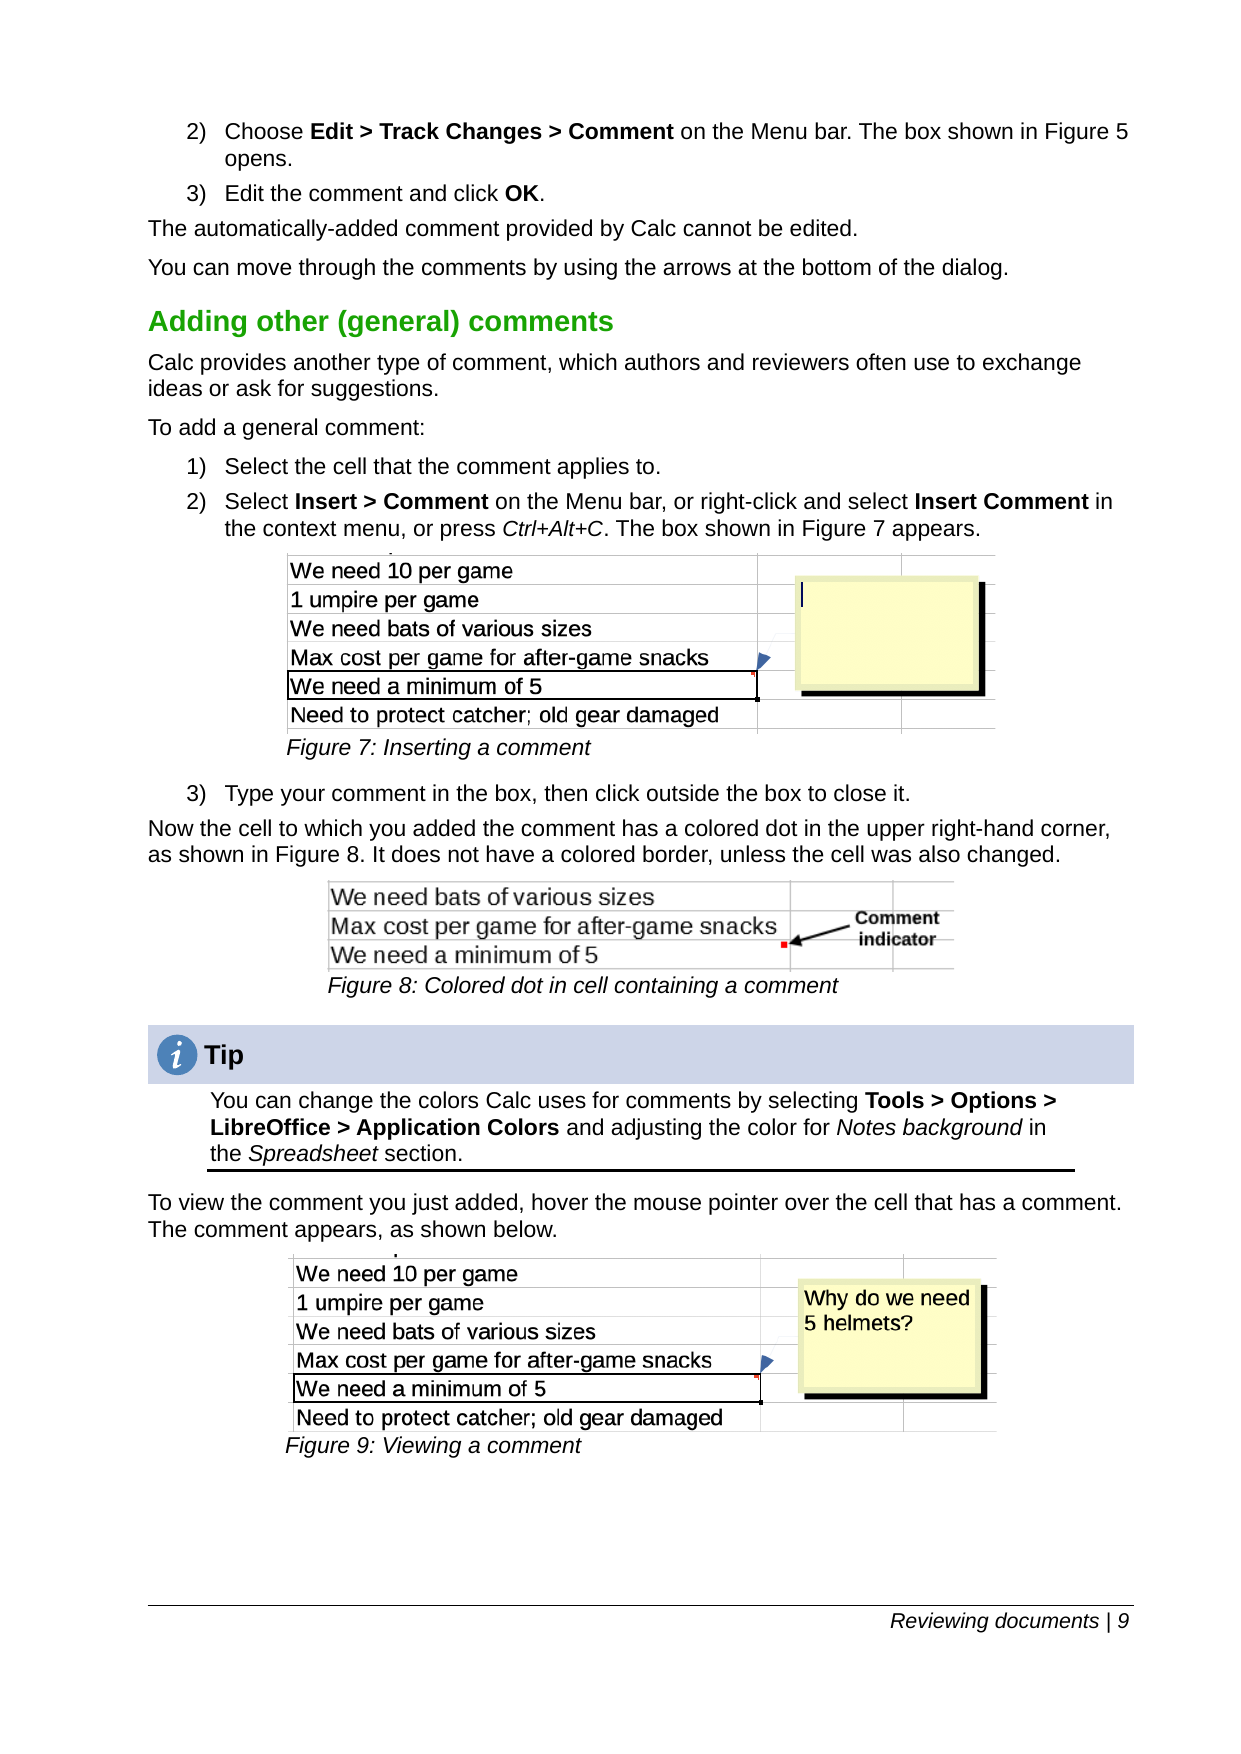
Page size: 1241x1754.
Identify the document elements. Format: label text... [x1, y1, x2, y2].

list Edit the comment and click OK. [207, 180, 1134, 206]
text To view the comment you just added, hover the mouse pointer over the cell that has a comment. The comment appears, as shown below. [148, 1189, 1134, 1242]
text Figure 8: Colored dot in cell containing a comment [327, 972, 954, 998]
subtitle Adding other (general) comments [148, 304, 1134, 337]
picture [288, 1254, 997, 1432]
text Figure 7: Inserting a comment [286, 734, 996, 760]
text Now the cell to which you added the comment has a colored dot in the upper right-hand corner, as shown in Figure 8. It does not have a colored border, unless the cell was also changed. [148, 815, 1134, 868]
list Type your comment in the box, then click outside the box to close it. [207, 780, 1134, 806]
subtitle Tip [148, 1025, 1134, 1084]
list Choose Edit > Track Changes > Comment on the Menu bar. The box shown in Figure 5 opens. [207, 118, 1134, 171]
text The automatically-added comment provided by Calc cannot be edited. [148, 215, 1134, 241]
picture [327, 880, 955, 972]
picture [286, 553, 996, 734]
list To add a general comment: [148, 414, 1134, 441]
text You can change the colors Calc uses for comments by selecting Tools > Options > LibreOffice > Application Colors and adjusting the color for Notes background in the Spreadsheet section. [207, 1084, 1075, 1169]
text Calc provides another type of comment, which authors and reviewers often use to exchange ideas or ask for suggestions. [148, 349, 1134, 402]
text You can move through the comments by using the arrows at the bottom of the dialog. [148, 254, 1134, 280]
list Select Insert > Comment on the Menu bar, or right-click and select Insert Comment in the context menu, or press Ctrl+Alt+C. The box shown in Figure 7 appears. [207, 488, 1134, 541]
text Figure 9: Viewing a comment [285, 1254, 997, 1458]
list Select the cell that the comment applies to. [207, 453, 1134, 479]
